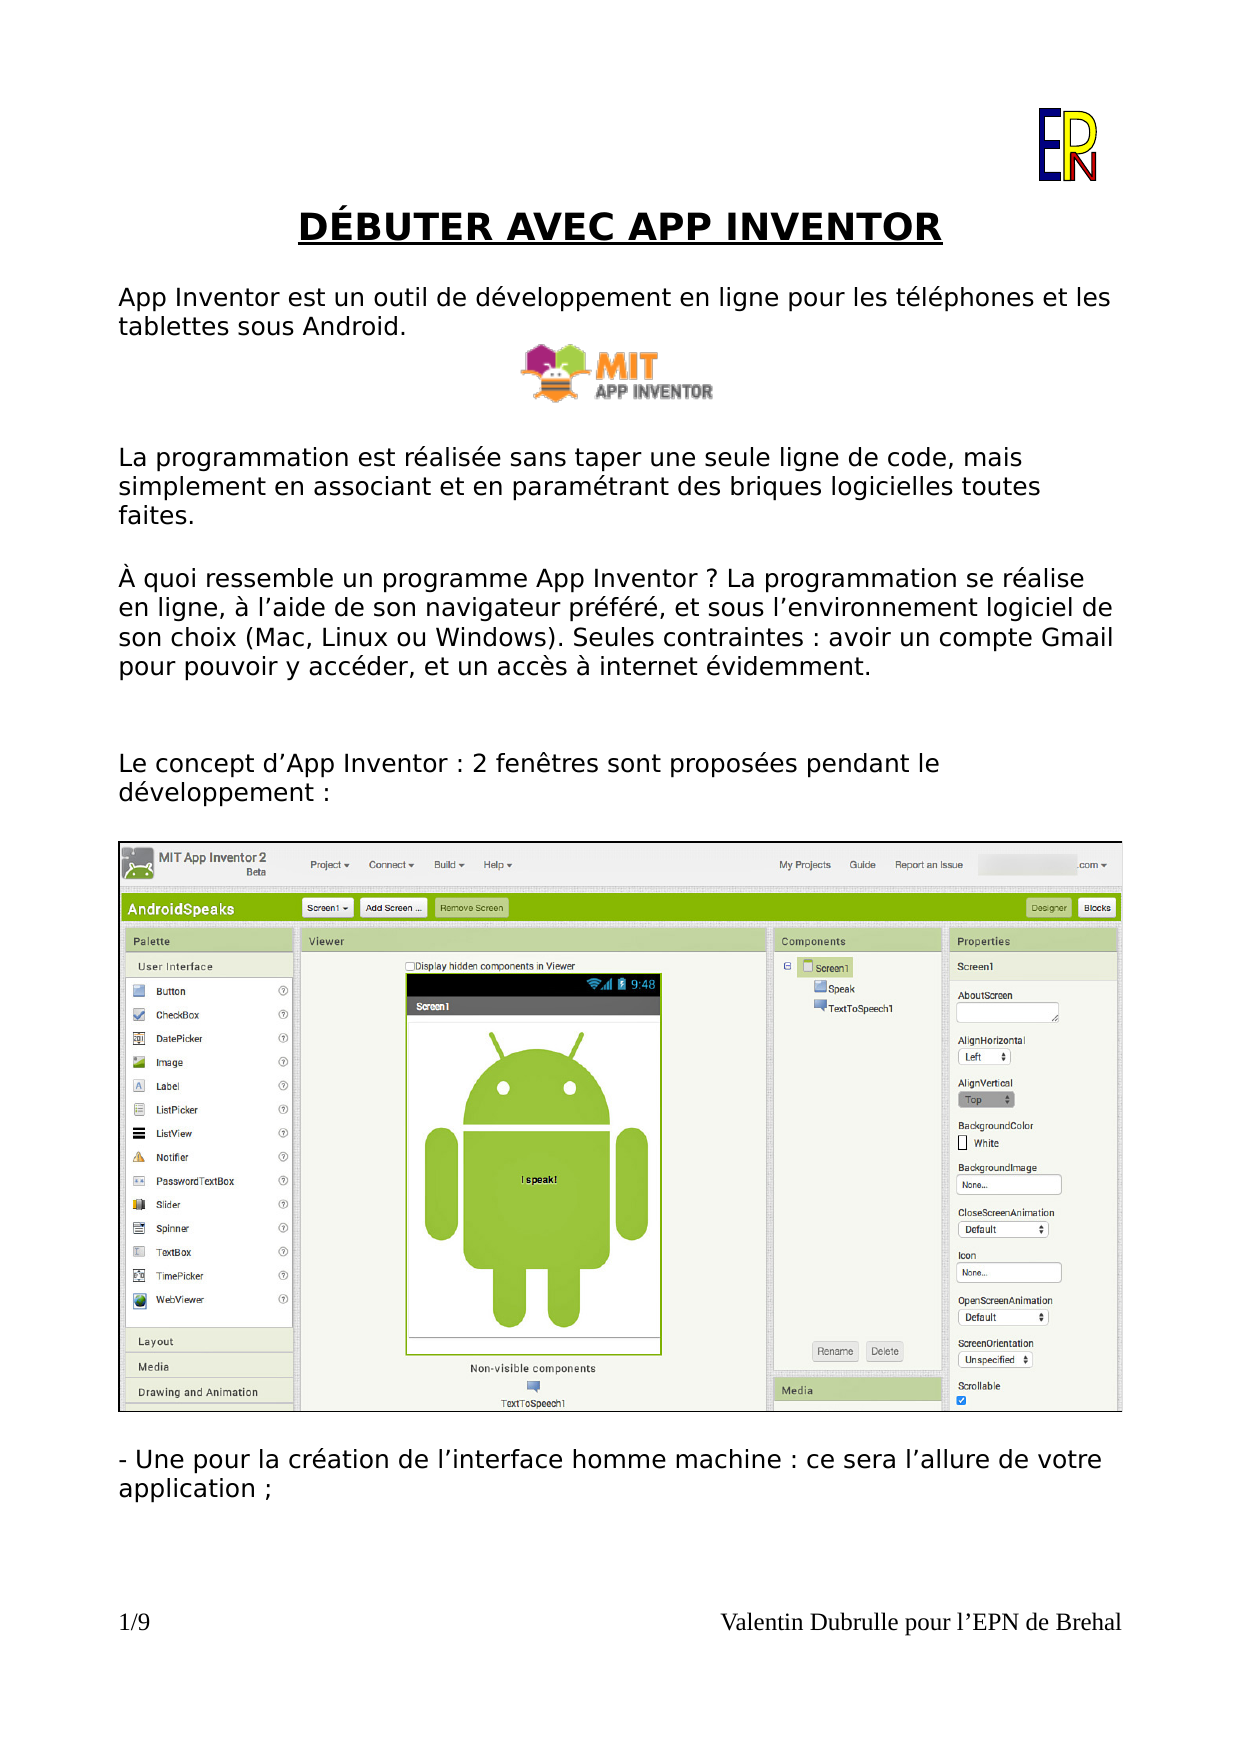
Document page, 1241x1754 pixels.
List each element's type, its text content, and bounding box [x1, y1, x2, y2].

text App Inventor est un outil de développement en ligne pour les téléphones et les tablettes sous Android. [118, 283, 1122, 341]
text DÉBUTER AVEC APP INVENTOR [118, 205, 1122, 249]
text Le concept d’App Inventor : 2 fenêtres sont proposées pendant le développement : [118, 749, 1122, 807]
text La programmation est réalisée sans taper une seule ligne de code, mais simplement en associant et en paramétrant des briques logicielles toutes faites. [118, 443, 1122, 530]
picture [479, 341, 761, 404]
text À quoi ressemble un programme App Inventor ? La programmation se réalise en ligne, à l’aide de son navigateur préféré, et sous l’environnement logiciel de son choix (Mac, Linux ou Windows). Seules contraintes : avoir un compte Gmail pour pouvoir y accéder, et un accès à internet évidemment. [118, 564, 1122, 681]
picture [118, 841, 1123, 1412]
text - Une pour la création de l’interface homme machine : ce sera l’allure de votre application ; [118, 1445, 1122, 1504]
